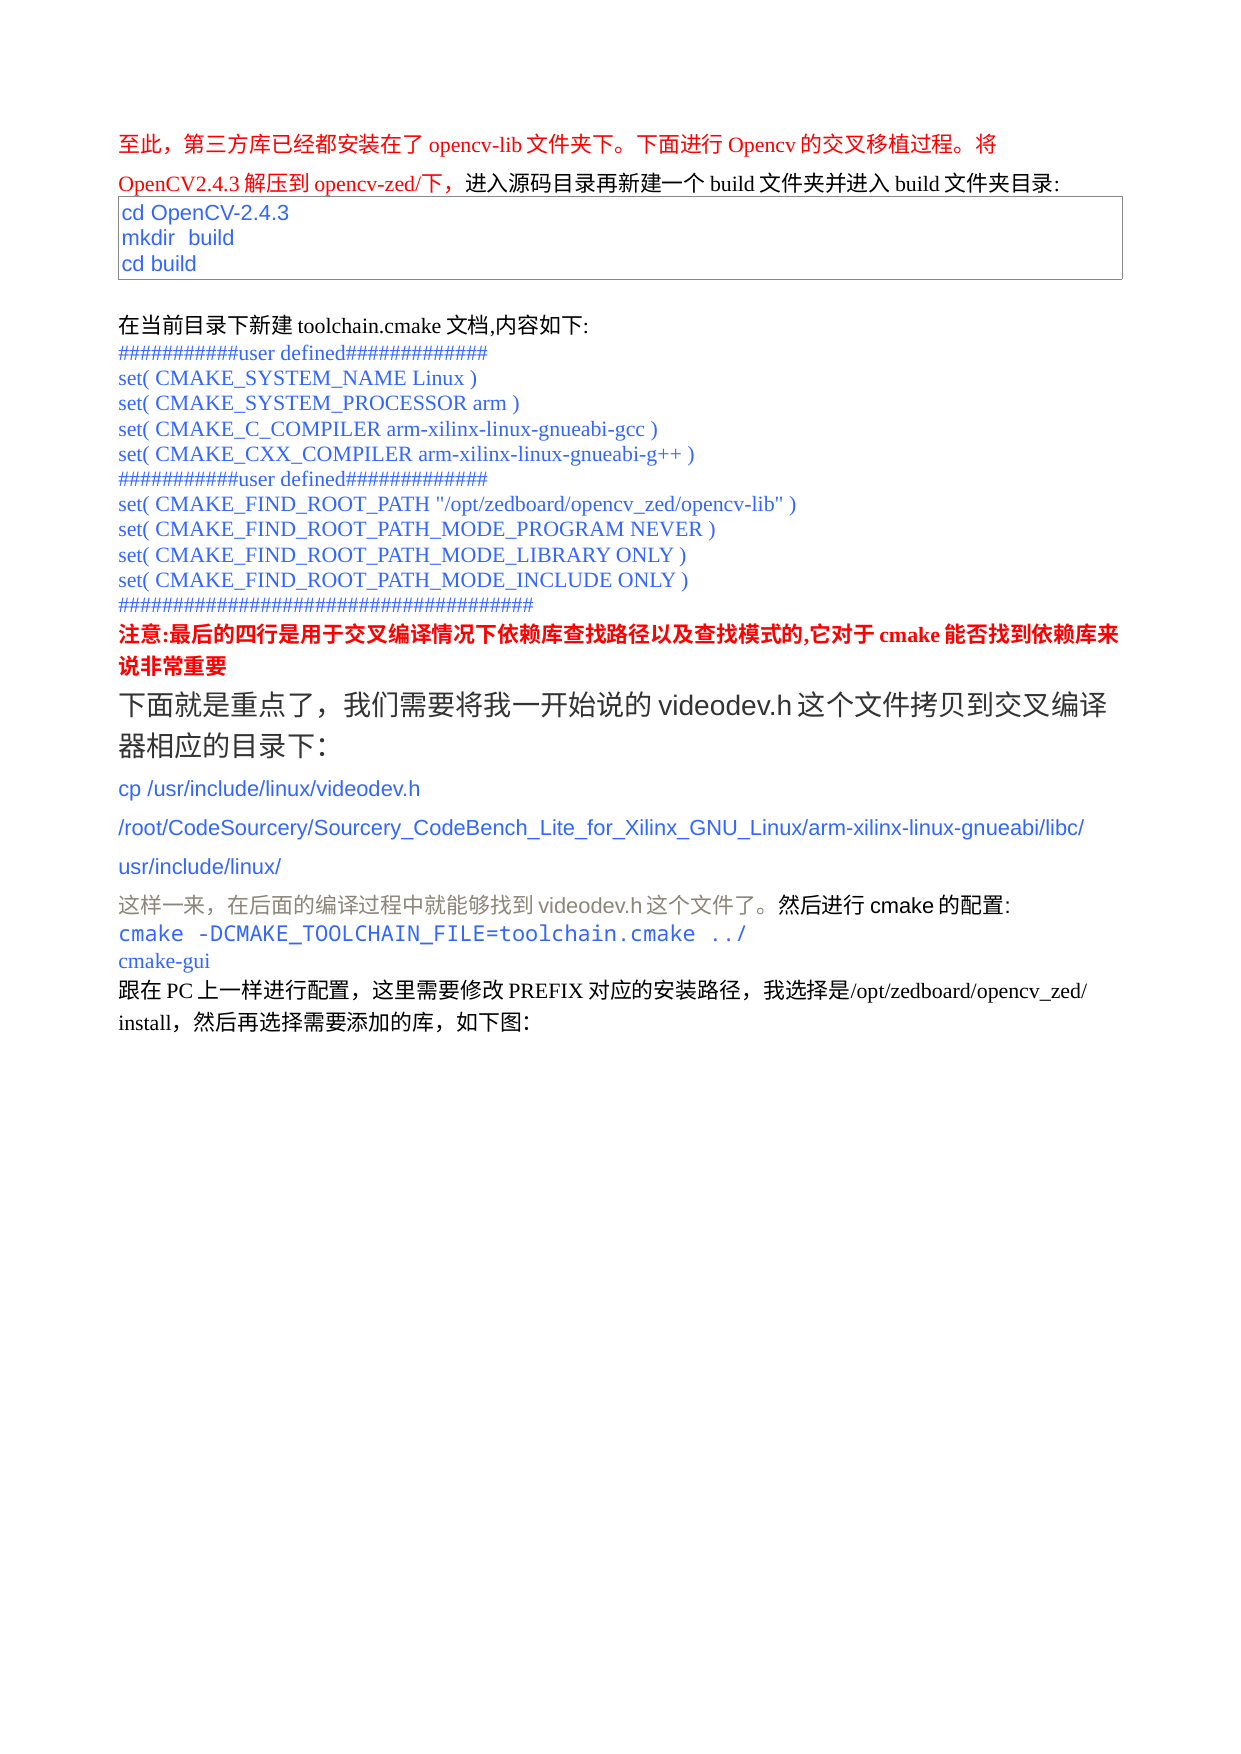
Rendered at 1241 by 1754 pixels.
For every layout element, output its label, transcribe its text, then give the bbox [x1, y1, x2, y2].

text ###########user defined############# [118, 466, 1122, 491]
text mkdir build [119, 221, 1122, 247]
text 这样一来，在后面的编译过程中就能够找到videodev.h这个文件了。然后进行cmake的配置: [118, 879, 1122, 918]
text set( CMAKE_FIND_ROOT_PATH_MODE_LIBRARY ONLY ) [118, 542, 1122, 567]
text set( CMAKE_FIND_ROOT_PATH_MODE_INCLUDE ONLY ) [118, 567, 1122, 592]
text 下面就是重点了，我们需要将我一开始说的videodev.h这个文件拷贝到交叉编译器相应的目录下： [118, 681, 1122, 762]
text 至此，第三方库已经都安装在了opencv-lib文件夹下。下面进行Opencv的交叉移植过程。将OpenCV2.4.3解压到opencv-zed/下，进入源码目录再新建一个build文件夹并进入build文件夹目录: [118, 118, 1122, 196]
text 在当前目录下新建toolchain.cmake文档,内容如下: [118, 308, 1122, 340]
text set( CMAKE_FIND_ROOT_PATH "/opt/zedboard/opencv_zed/opencv-lib" ) [118, 491, 1122, 516]
text cp /usr/include/linux/videodev.h /root/CodeSourcery/Sourcery_CodeBench_Lite_for_Xilinx_GNU_Linux/arm-xilinx-linux-gnueabi/libc/usr/include/linux/ [118, 762, 1122, 879]
text ###########user defined############# [118, 340, 1122, 365]
text set( CMAKE_SYSTEM_NAME Linux ) [118, 365, 1122, 390]
text set( CMAKE_SYSTEM_PROCESSOR arm ) [118, 390, 1122, 416]
text cd build [119, 247, 1122, 279]
text 跟在PC上一样进行配置，这里需要修改PREFIX对应的安装路径，我选择是/opt/zedboard/opencv_zed/install，然后再选择需要添加的库，如下图： [118, 973, 1122, 1036]
text cmake -DCMAKE_TOOLCHAIN_FILE=toolchain.cmake ../ [118, 918, 1122, 948]
text ###################################### [118, 592, 1122, 617]
text set( CMAKE_FIND_ROOT_PATH_MODE_PROGRAM NEVER ) [118, 516, 1122, 542]
text cd OpenCV-2.4.3 [119, 197, 1122, 221]
text cmake-gui [118, 948, 1122, 973]
text set( CMAKE_C_COMPILER arm-xilinx-linux-gnueabi-gcc ) [118, 416, 1122, 441]
text set( CMAKE_CXX_COMPILER arm-xilinx-linux-gnueabi-g++ ) [118, 441, 1122, 466]
text 注意:最后的四行是用于交叉编译情况下依赖库查找路径以及查找模式的,它对于cmake能否找到依赖库来说非常重要 [118, 617, 1122, 681]
